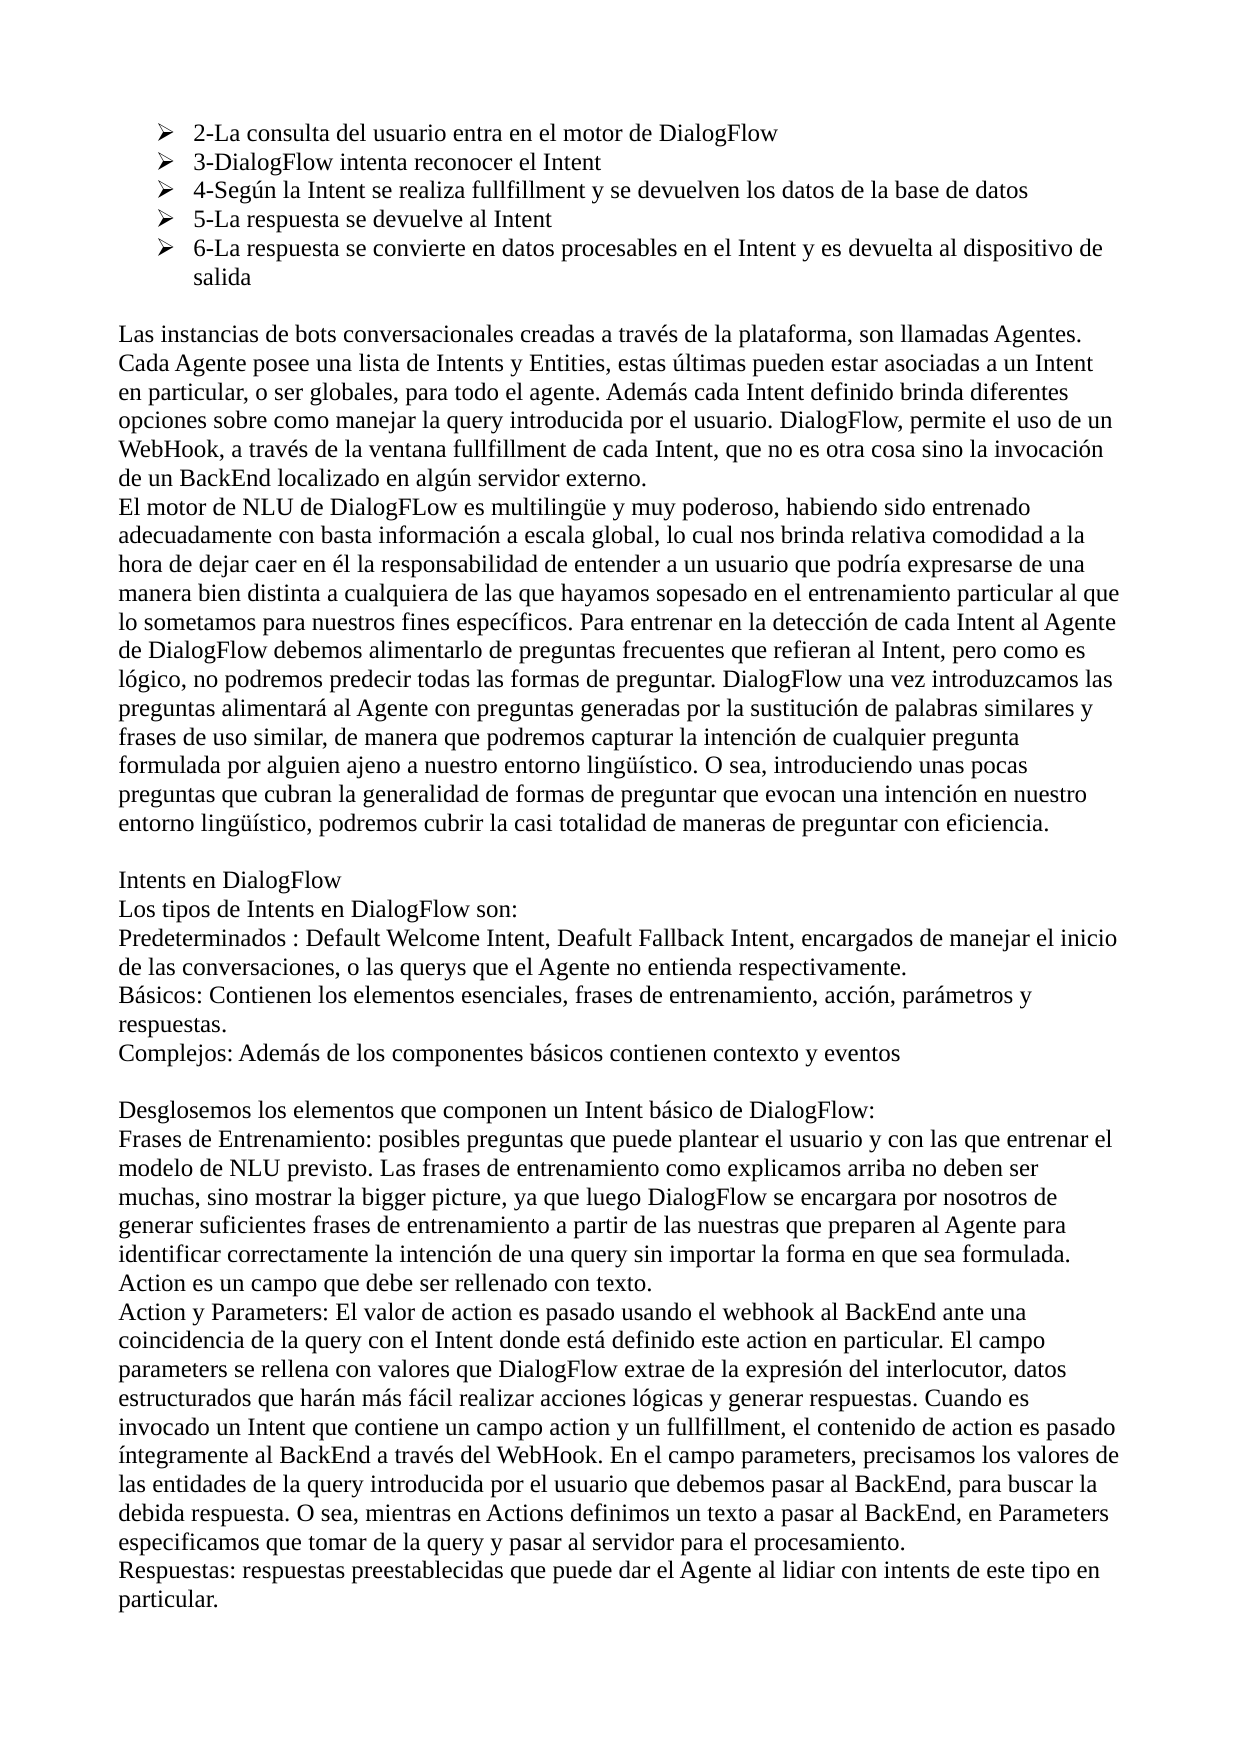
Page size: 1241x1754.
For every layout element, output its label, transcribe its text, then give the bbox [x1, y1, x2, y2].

text Complejos: Además de los componentes básicos contienen contexto y eventos [118, 1038, 1122, 1067]
list 5-La respuesta se devuelve al Intent [156, 204, 1122, 233]
text Básicos: Contienen los elementos esenciales, frases de entrenamiento, acción, parámetros y respuestas. [118, 981, 1122, 1038]
list 2-La consulta del usuario entra en el motor de DialogFlow [156, 118, 1122, 147]
text Action y Parameters: El valor de action es pasado usando el webhook al BackEnd ante una coincidencia de la query con el Intent donde está definido este action en particular. El campo parameters se rellena con valores que DialogFlow extrae de la expresión del interlocutor, datos estructurados que harán más fácil realizar acciones lógicas y generar respuestas. Cuando es invocado un Intent que contiene un campo action y un fullfillment, el contenido de action es pasado íntegramente al BackEnd a través del WebHook. En el campo parameters, precisamos los valores de las entidades de la query introducida por el usuario que debemos pasar al BackEnd, para buscar la debida respuesta. O sea, mientras en Actions definimos un texto a pasar al BackEnd, en Parameters especificamos que tomar de la query y pasar al servidor para el procesamiento. [118, 1297, 1122, 1556]
text Intents en DialogFlow [118, 866, 1122, 894]
text El motor de NLU de DialogFLow es multilingüe y muy poderoso, habiendo sido entrenado adecuadamente con basta información a escala global, lo cual nos brinda relativa comodidad a la hora de dejar caer en él la responsabilidad de entender a un usuario que podría expresarse de una manera bien distinta a cualquiera de las que hayamos sopesado en el entrenamiento particular al que lo sometamos para nuestros fines específicos. Para entrenar en la detección de cada Intent al Agente de DialogFlow debemos alimentarlo de preguntas frecuentes que refieran al Intent, pero como es lógico, no podremos predecir todas las formas de preguntar. DialogFlow una vez introduzcamos las preguntas alimentará al Agente con preguntas generadas por la sustitución de palabras similares y frases de uso similar, de manera que podremos capturar la intención de cualquier pregunta formulada por alguien ajeno a nuestro entorno lingüístico. O sea, introduciendo unas pocas preguntas que cubran la generalidad de formas de preguntar que evocan una intención en nuestro entorno lingüístico, podremos cubrir la casi totalidad de maneras de preguntar con eficiencia. [118, 492, 1122, 837]
text Predeterminados : Default Welcome Intent, Deafult Fallback Intent, encargados de manejar el inicio de las conversaciones, o las querys que el Agente no entienda respectivamente. [118, 923, 1122, 981]
list 6-La respuesta se convierte en datos procesables en el Intent y es devuelta al dispositivo de salida [156, 233, 1122, 291]
text Desglosemos los elementos que componen un Intent básico de DialogFlow: [118, 1096, 1122, 1124]
text Respuestas: respuestas preestablecidas que puede dar el Agente al lidiar con intents de este tipo en particular. [118, 1556, 1122, 1613]
text Frases de Entrenamiento: posibles preguntas que puede plantear el usuario y con las que entrenar el modelo de NLU previsto. Las frases de entrenamiento como explicamos arriba no deben ser muchas, sino mostrar la bigger picture, ya que luego DialogFlow se encargara por nosotros de generar suficientes frases de entrenamiento a partir de las nuestras que preparen al Agente para identificar correctamente la intención de una query sin importar la forma en que sea formulada. Action es un campo que debe ser rellenado con texto. [118, 1124, 1122, 1297]
text Las instancias de bots conversacionales creadas a través de la plataforma, son llamadas Agentes. Cada Agente posee una lista de Intents y Entities, estas últimas pueden estar asociadas a un Intent en particular, o ser globales, para todo el agente. Además cada Intent definido brinda diferentes opciones sobre como manejar la query introducida por el usuario. DialogFlow, permite el uso de un WebHook, a través de la ventana fullfillment de cada Intent, que no es otra cosa sino la invocación de un BackEnd localizado en algún servidor externo. [118, 319, 1122, 492]
text Los tipos de Intents en DialogFlow son: [118, 894, 1122, 923]
list 3-DialogFlow intenta reconocer el Intent [156, 147, 1122, 176]
list 4-Según la Intent se realiza fullfillment y se devuelven los datos de la base de datos [156, 176, 1122, 204]
